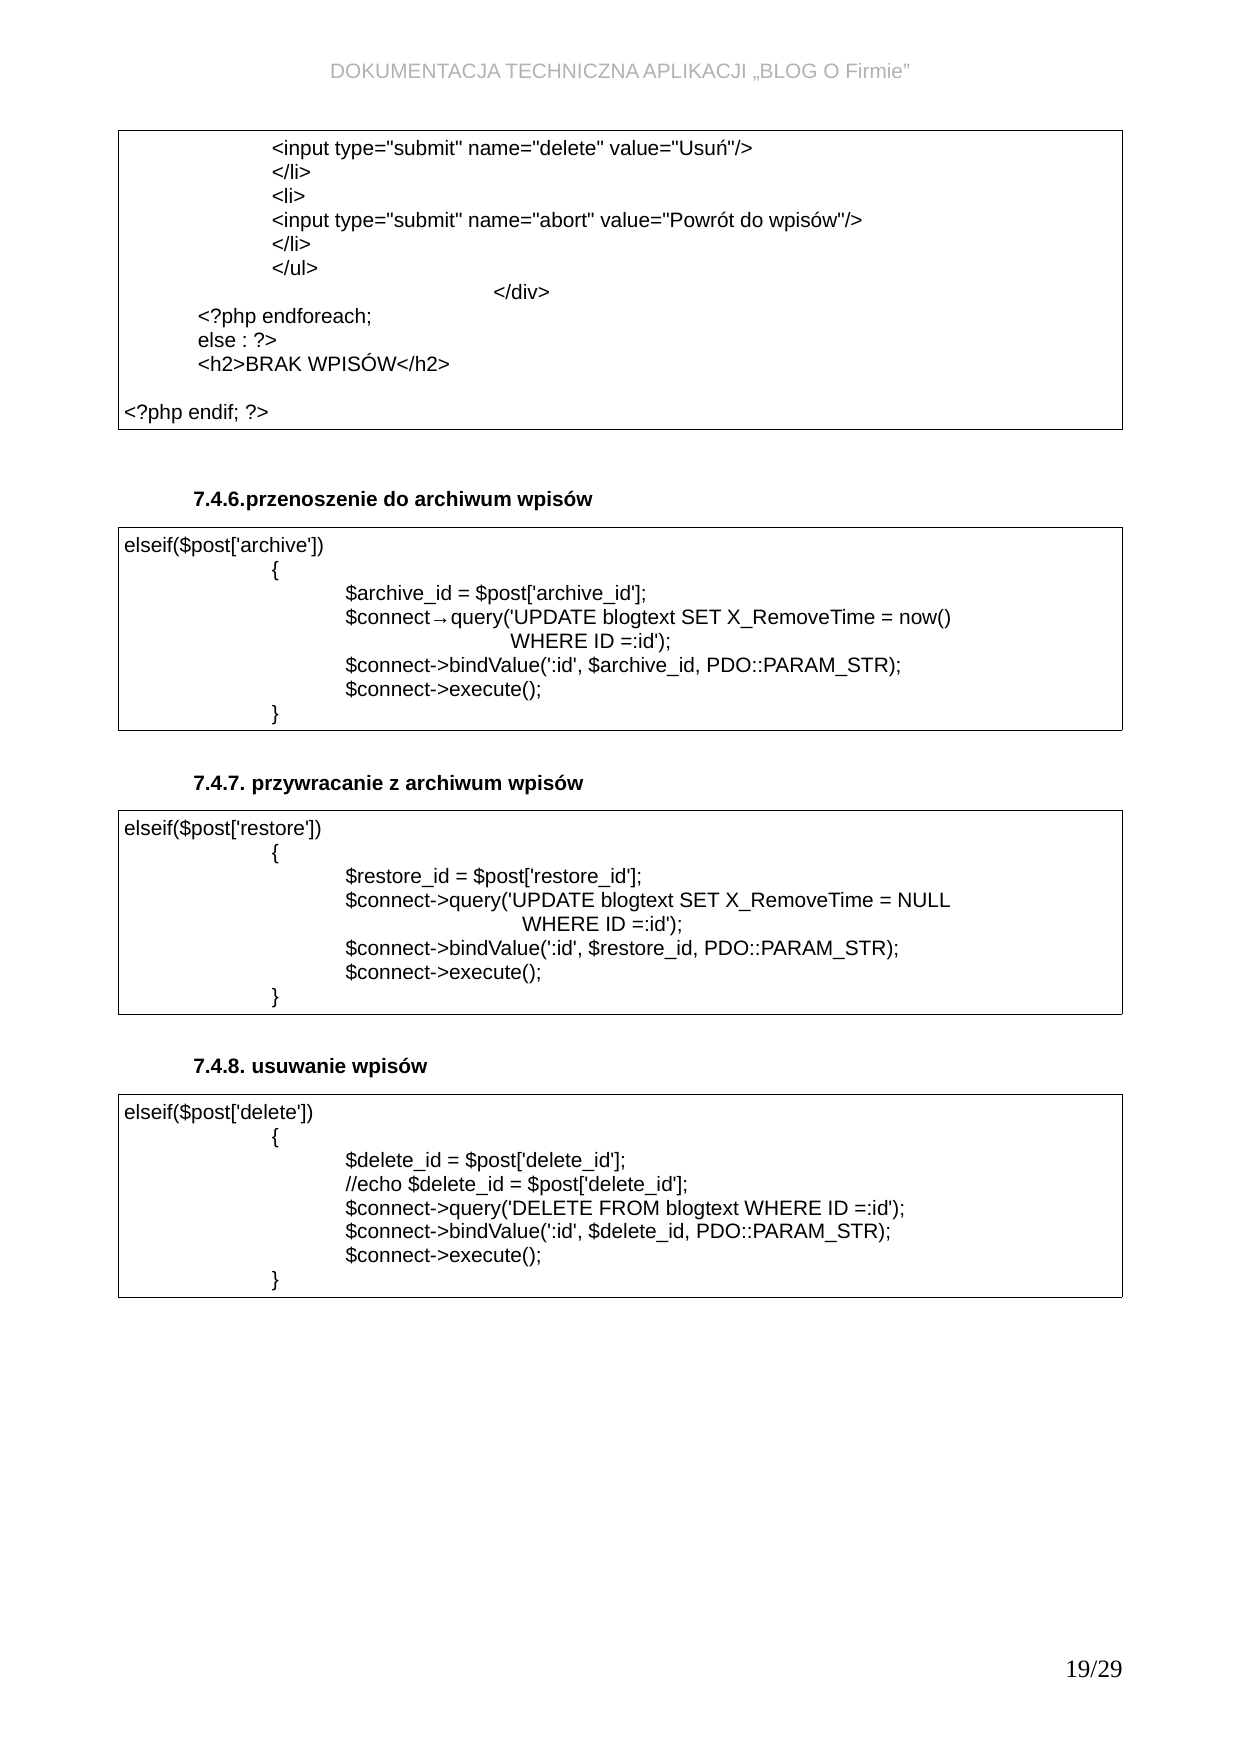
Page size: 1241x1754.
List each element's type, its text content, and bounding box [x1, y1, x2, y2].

table_header elseif($post['archive']) { $archive_id = $post['archive_id']; $connect→query('UPDATE blogtext SET X_RemoveTime = now() WHERE ID =:id'); $connect->bindValue(':id', $archive_id, PDO::PARAM_STR); $connect->execute(); } [119, 528, 1122, 730]
list Usuwanie wpisów [193, 1054, 1122, 1078]
list Przywracanie z archiwum wpisów [193, 770, 1122, 794]
table_header elseif($post['restore']) { $restore_id = $post['restore_id']; $connect->query('UPDATE blogtext SET X_RemoveTime = NULL WHERE ID =:id'); $connect->bindValue(':id', $restore_id, PDO::PARAM_STR); $connect->execute(); } [119, 811, 1122, 1013]
list Przenoszenie do archiwum wpisów [193, 487, 1122, 511]
table_header <input type="submit" name="delete" value="Usuń"/> </li> <li> <input type="submit" name="abort" value="Powrót do wpisów"/> </li> </ul> </div> <?php endforeach; else : ?> <h2>BRAK WPISÓW</h2> <?php endif; ?> [119, 131, 1122, 429]
table_header elseif($post['delete']) { $delete_id = $post['delete_id']; //echo $delete_id = $post['delete_id']; $connect->query('DELETE FROM blogtext WHERE ID =:id'); $connect->bindValue(':id', $delete_id, PDO::PARAM_STR); $connect->execute(); } [119, 1095, 1122, 1297]
